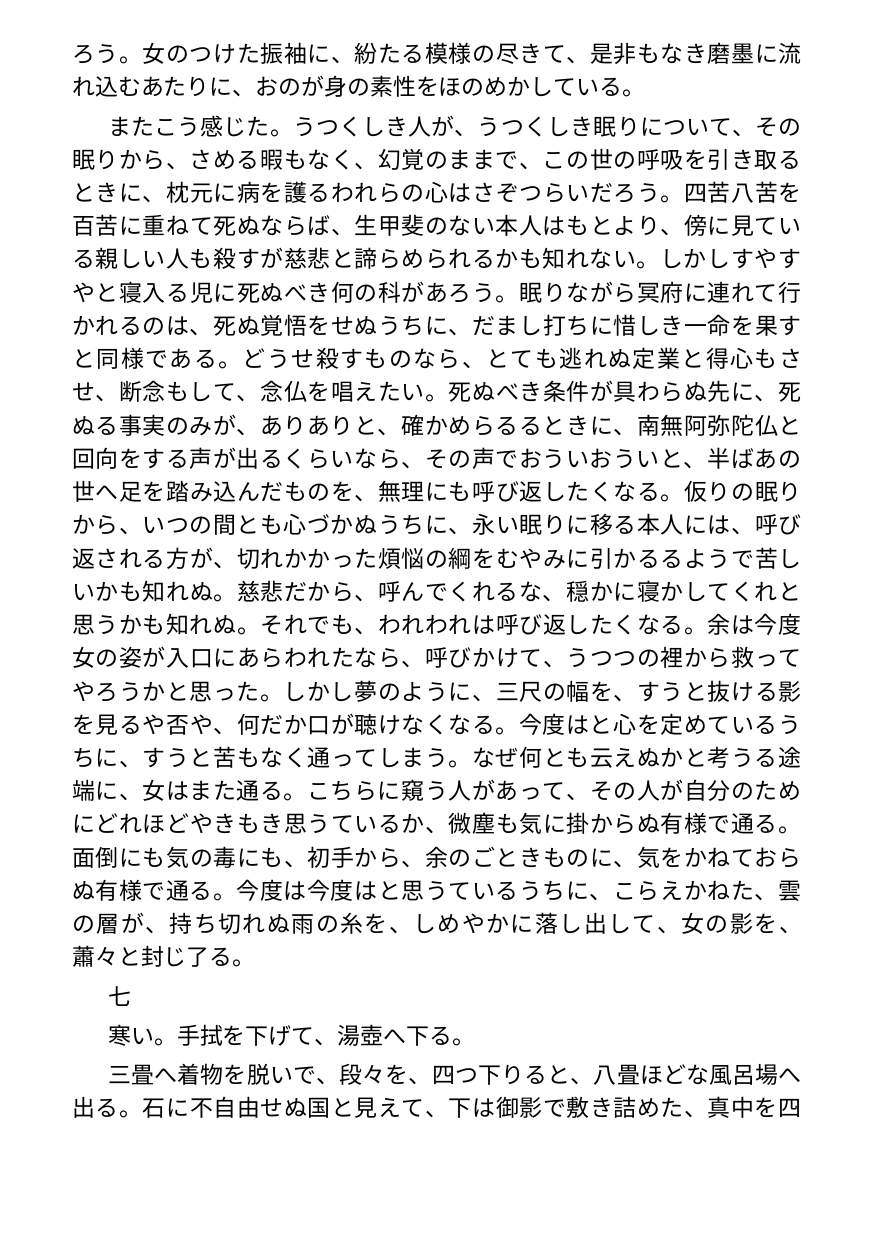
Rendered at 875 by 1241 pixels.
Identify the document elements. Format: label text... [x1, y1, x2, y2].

text 七 [72, 978, 802, 1012]
text 三畳へ着物を脱いで、段々を、四つ下りると、八畳ほどな風呂場へ出る。石に不自由せぬ国と見えて、下は御影で敷き詰めた、真中を四 [72, 1057, 802, 1123]
text 寒い。手拭を下げて、湯壺へ下る。 [72, 1017, 802, 1051]
text ろう。女のつけた振袖に、紛たる模様の尽きて、是非もなき磨墨に流れ込むあたりに、おのが身の素性をほのめかしている。 [72, 36, 802, 102]
text またこう感じた。うつくしき人が、うつくしき眠りについて、その眠りから、さめる暇もなく、幻覚のままで、この世の呼吸を引き取るときに、枕元に病を護るわれらの心はさぞつらいだろう。四苦八苦を百苦に重ねて死ぬならば、生甲斐のない本人はもとより、傍に見ている親しい人も殺すが慈悲と諦らめられるかも知れない。しかしすやすやと寝入る児に死ぬべき何の科があろう。眠りながら冥府に連れて行かれるのは、死ぬ覚悟をせぬうちに、だまし打ちに惜しき一命を果すと同様である。どうせ殺すものなら、とても逃れぬ定業と得心もさせ、断念もして、念仏を唱えたい。死ぬべき条件が具わらぬ先に、死ぬる事実のみが、ありありと、確かめらるるときに、南無阿弥陀仏と回向をする声が出るくらいなら、その声でおういおういと、半ばあの世へ足を踏み込んだものを、無理にも呼び返したくなる。仮りの眠りから、いつの間とも心づかぬうちに、永い眠りに移る本人には、呼び返される方が、切れかかった煩悩の綱をむやみに引かるるようで苦しいかも知れぬ。慈悲だから、呼んでくれるな、穏かに寝かしてくれと思うかも知れぬ。それでも、われわれは呼び返したくなる。余は今度女の姿が入口にあらわれたなら、呼びかけて、うつつの裡から救ってやろうかと思った。しかし夢のように、三尺の幅を、すうと抜ける影を見るや否や、何だか口が聴けなくなる。今度はと心を定めているうちに、すうと苦もなく通ってしまう。なぜ何とも云えぬかと考うる途端に、女はまた通る。こちらに窺う人があって、その人が自分のためにどれほどやきもき思うているか、微塵も気に掛からぬ有様で通る。面倒にも気の毒にも、初手から、余のごときものに、気をかねておらぬ有様で通る。今度は今度はと思うているうちに、こらえかねた、雲の層が、持ち切れぬ雨の糸を、しめやかに落し出して、女の影を、蕭々と封じ了る。 [72, 108, 802, 972]
